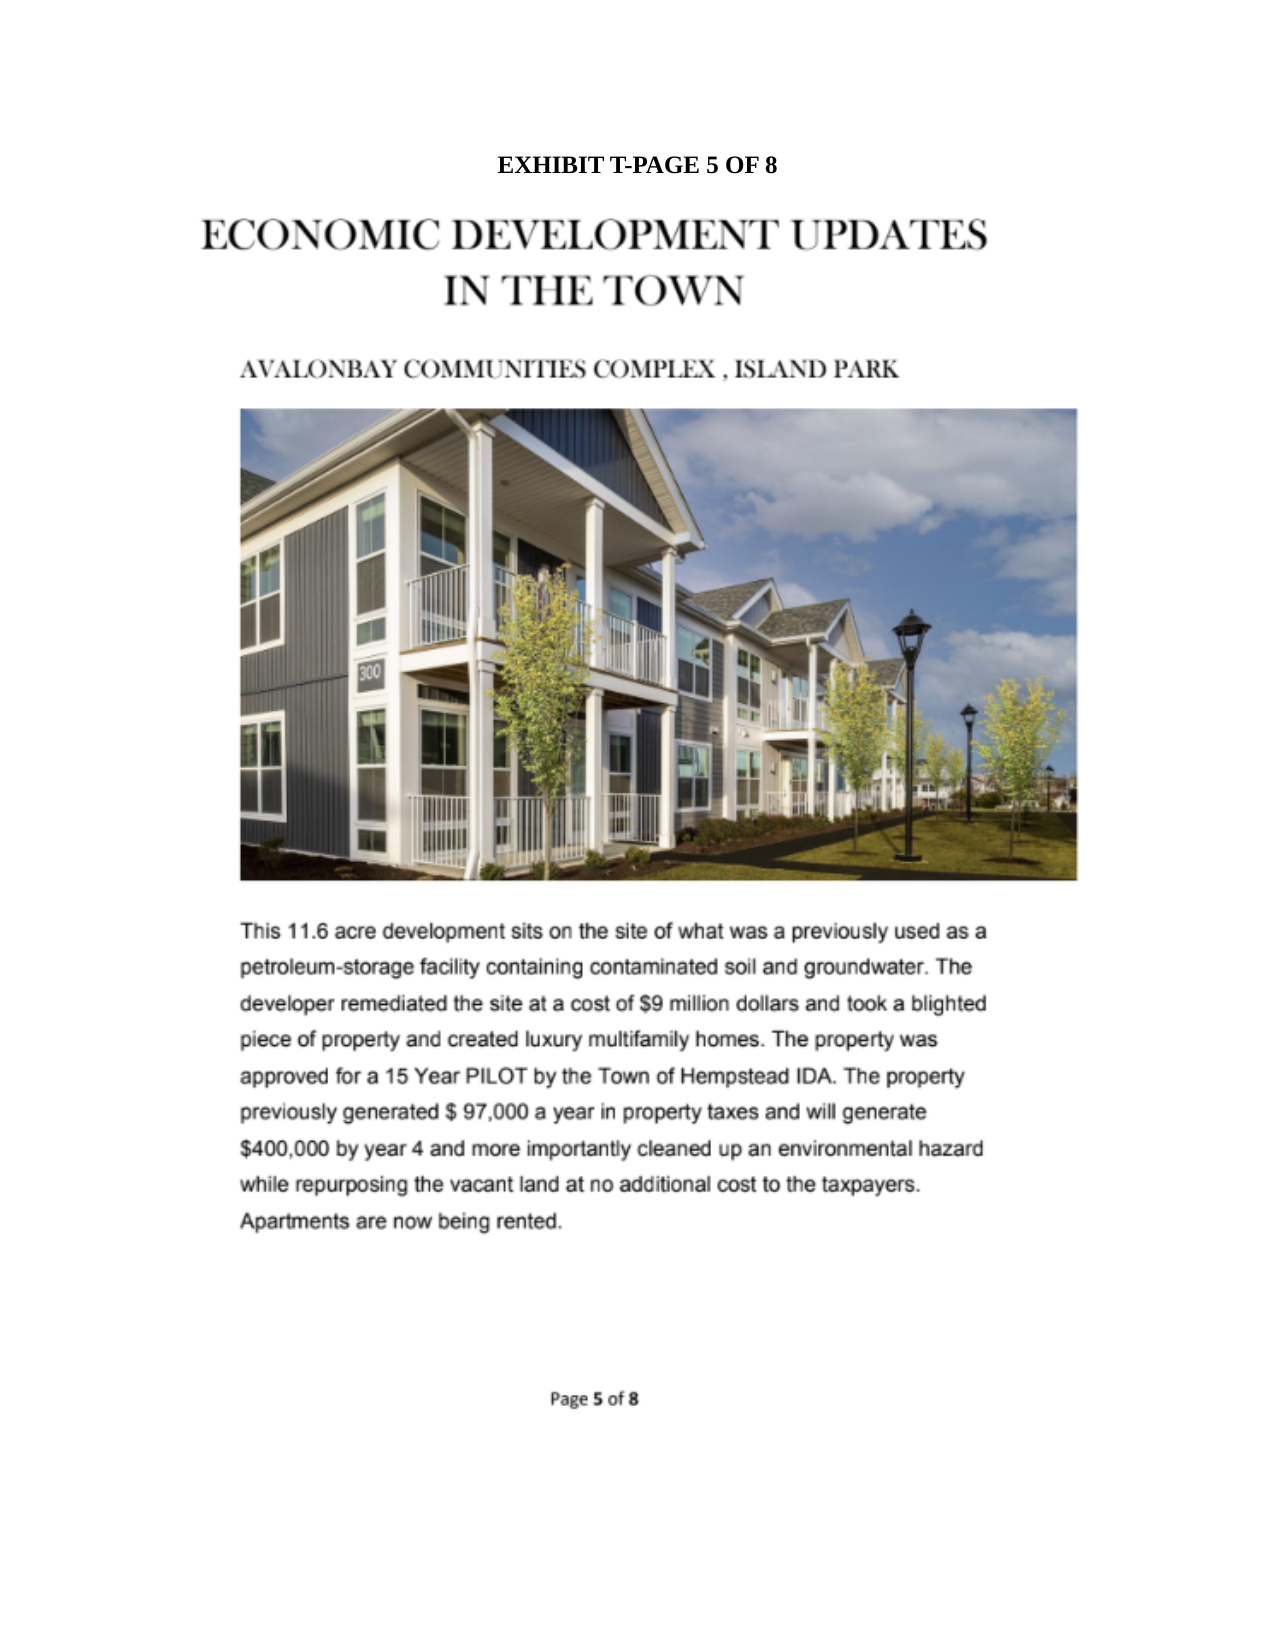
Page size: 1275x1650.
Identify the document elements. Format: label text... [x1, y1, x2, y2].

text EXHIBIT T-PAGE 5 OF 8 [150, 150, 1125, 179]
picture [193, 207, 1082, 1423]
